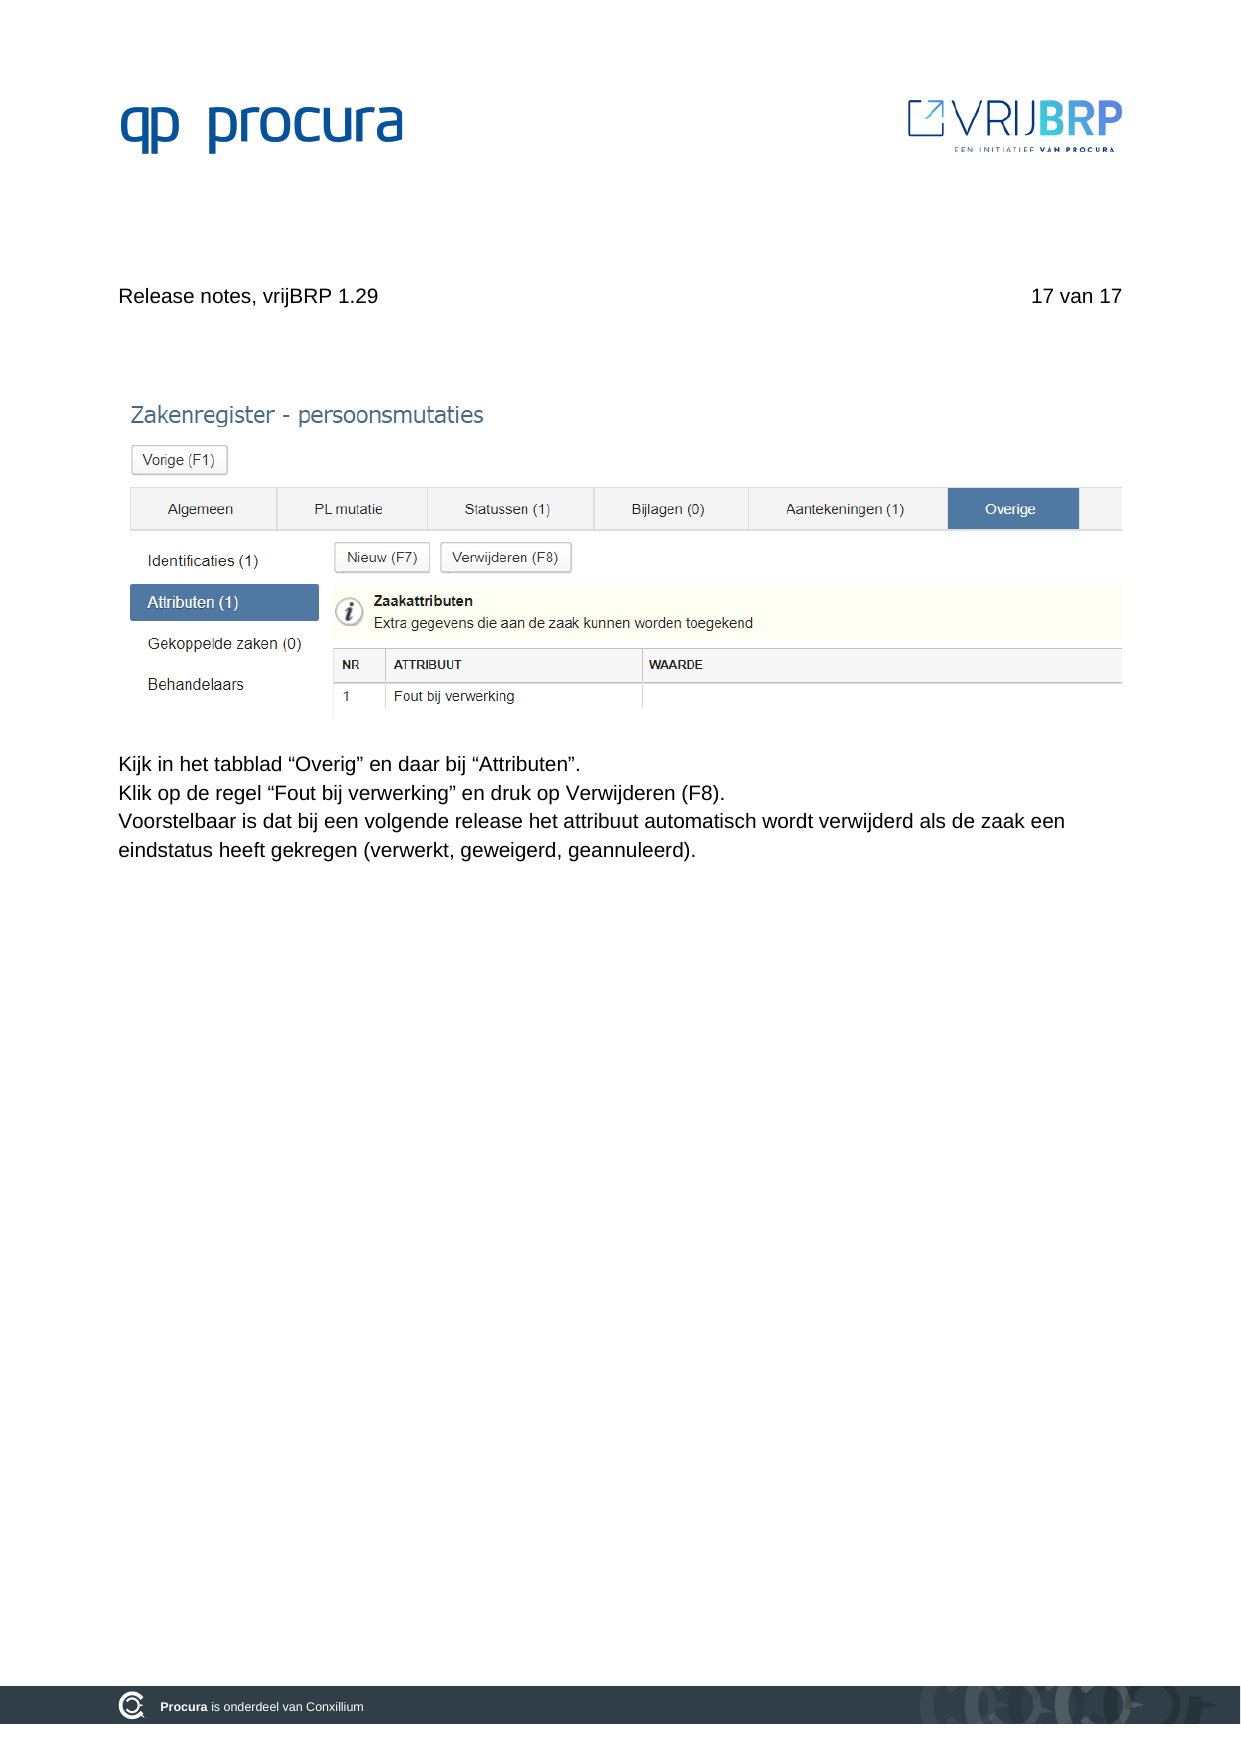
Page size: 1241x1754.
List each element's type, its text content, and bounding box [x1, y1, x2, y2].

text Klik op de regel “Fout bij verwerking” en druk op Verwijderen (F8). [118, 781, 1122, 804]
picture [908, 100, 1122, 152]
picture [0, 1686, 1241, 1724]
picture [121, 107, 403, 159]
picture [118, 400, 1123, 719]
text Voorstelbaar is dat bij een volgende release het attribuut automatisch wordt verwijderd als de zaak een eindstatus heeft gekregen (verwerkt, geweigerd, geannuleerd). [118, 809, 1122, 862]
text Kijk in het tabblad “Overig” en daar bij “Attributen”. [118, 752, 1122, 776]
